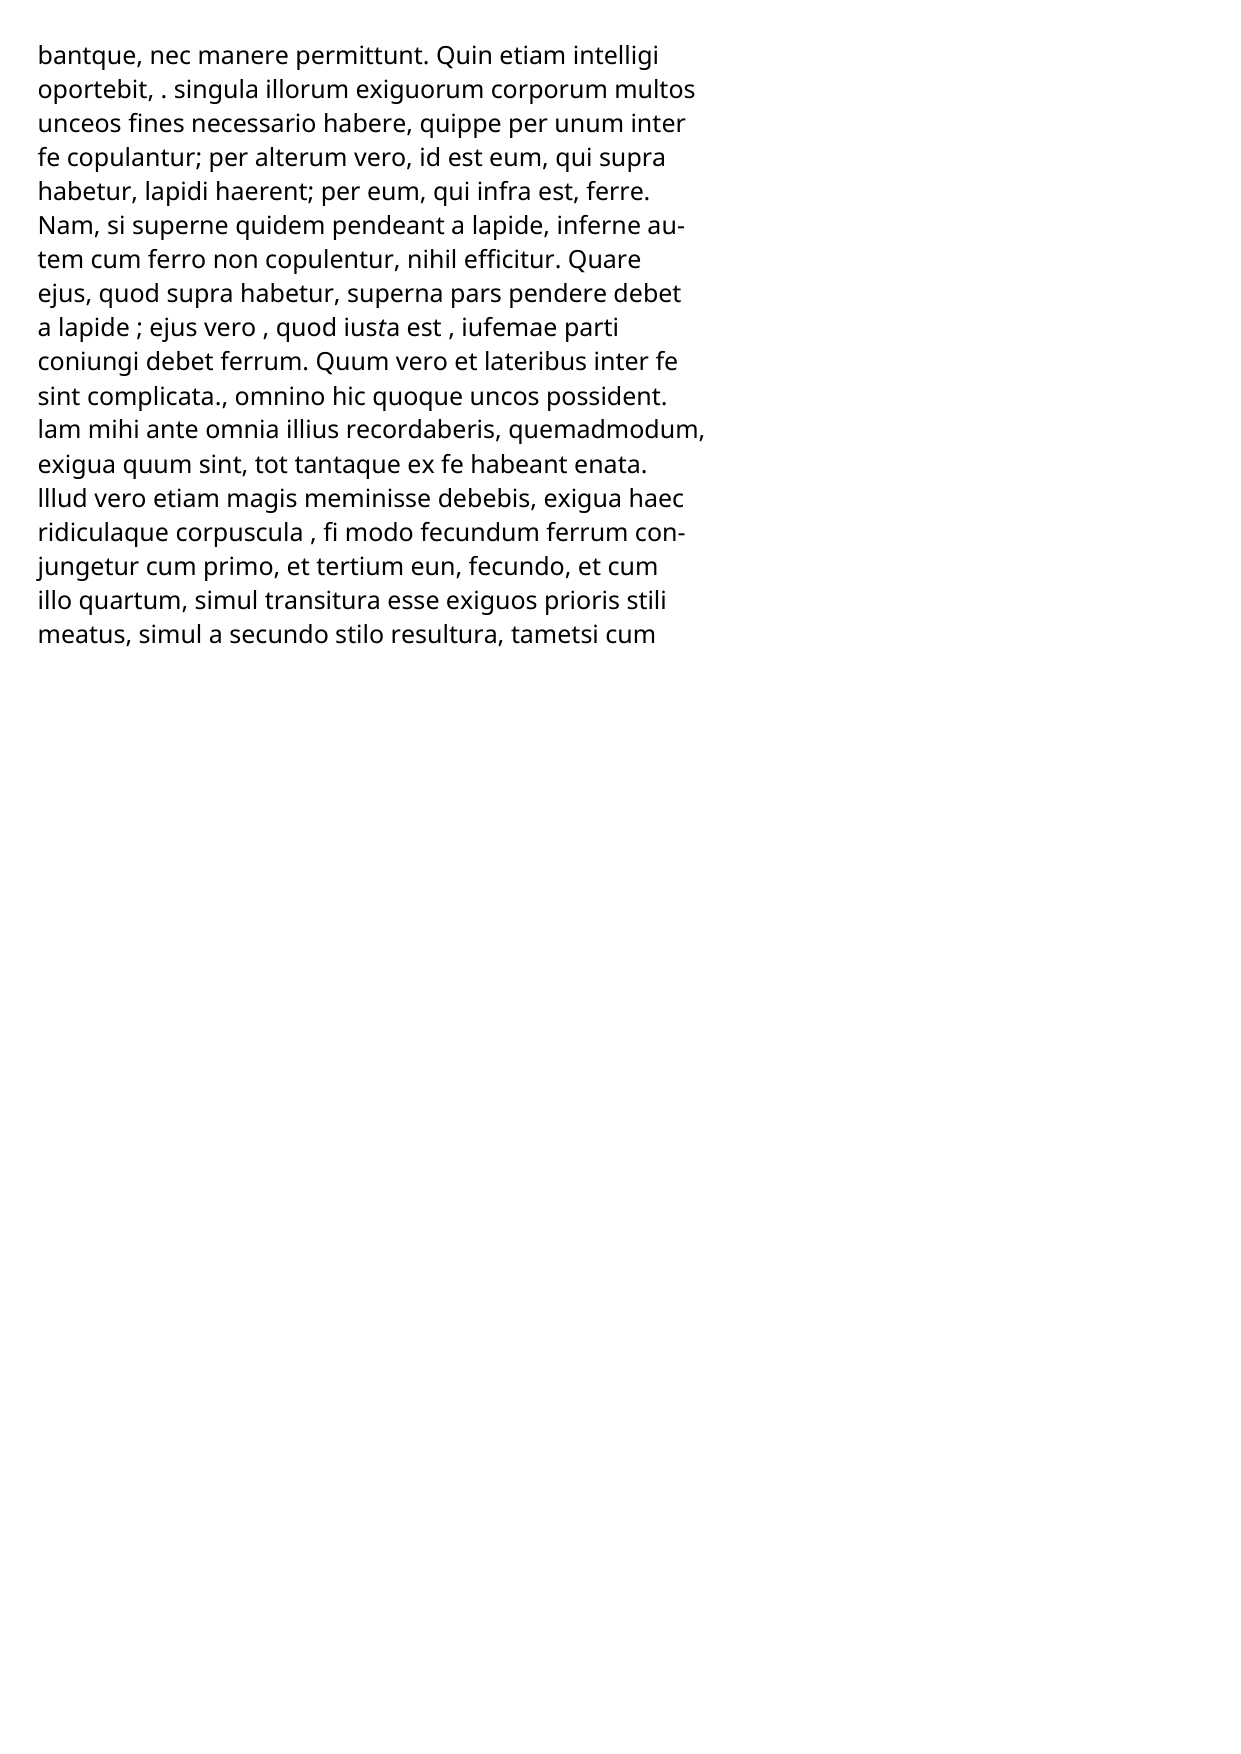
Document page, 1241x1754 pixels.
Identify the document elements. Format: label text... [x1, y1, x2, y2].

text bantque, nec manere permittunt. Quin etiam intelligi oportebit, . singula illorum exiguorum corporum multos unceos fines necessario habere, quippe per unum inter fe copulantur; per alterum vero, id est eum, qui supra habetur, lapidi haerent; per eum, qui infra est, ferre. Nam, si superne quidem pendeant a lapide, inferne au- tem cum ferro non copulentur, nihil efficitur. Quare ejus, quod supra habetur, superna pars pendere debet a lapide ; ejus vero , quod iusta est , iufemae parti coniungi debet ferrum. Quum vero et lateribus inter fe sint complicata., omnino hic quoque uncos possident. lam mihi ante omnia illius recordaberis, quemadmodum, exigua quum sint, tot tantaque ex fe habeant enata. lllud vero etiam magis meminisse debebis, exigua haec ridiculaque corpuscula , fi modo fecundum ferrum con- jungetur cum primo, et tertium eun, fecundo, et cum illo quartum, simul transitura esse exiguos prioris stili meatus, simul a secundo stilo resultura, tametsi cum [37, 37, 1203, 651]
